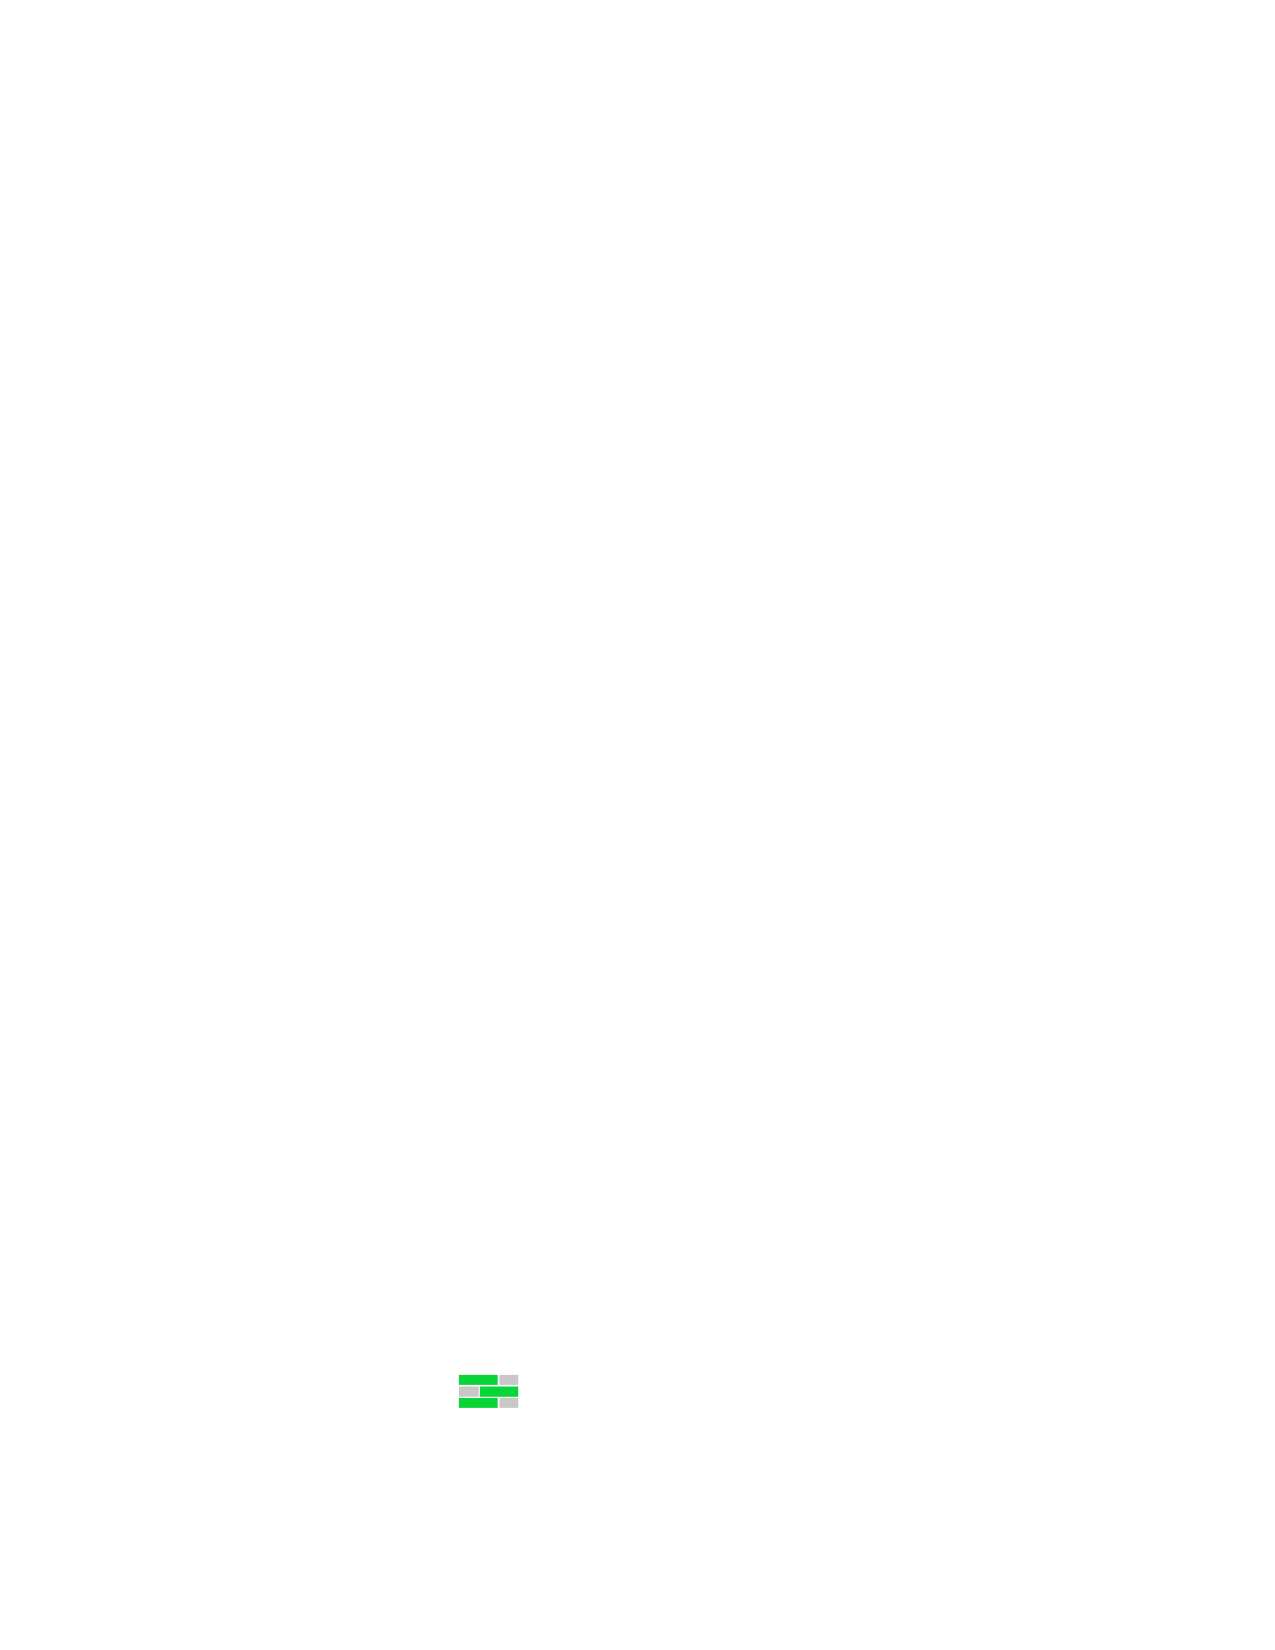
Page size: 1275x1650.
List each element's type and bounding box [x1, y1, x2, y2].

picture [458, 1374, 519, 1408]
